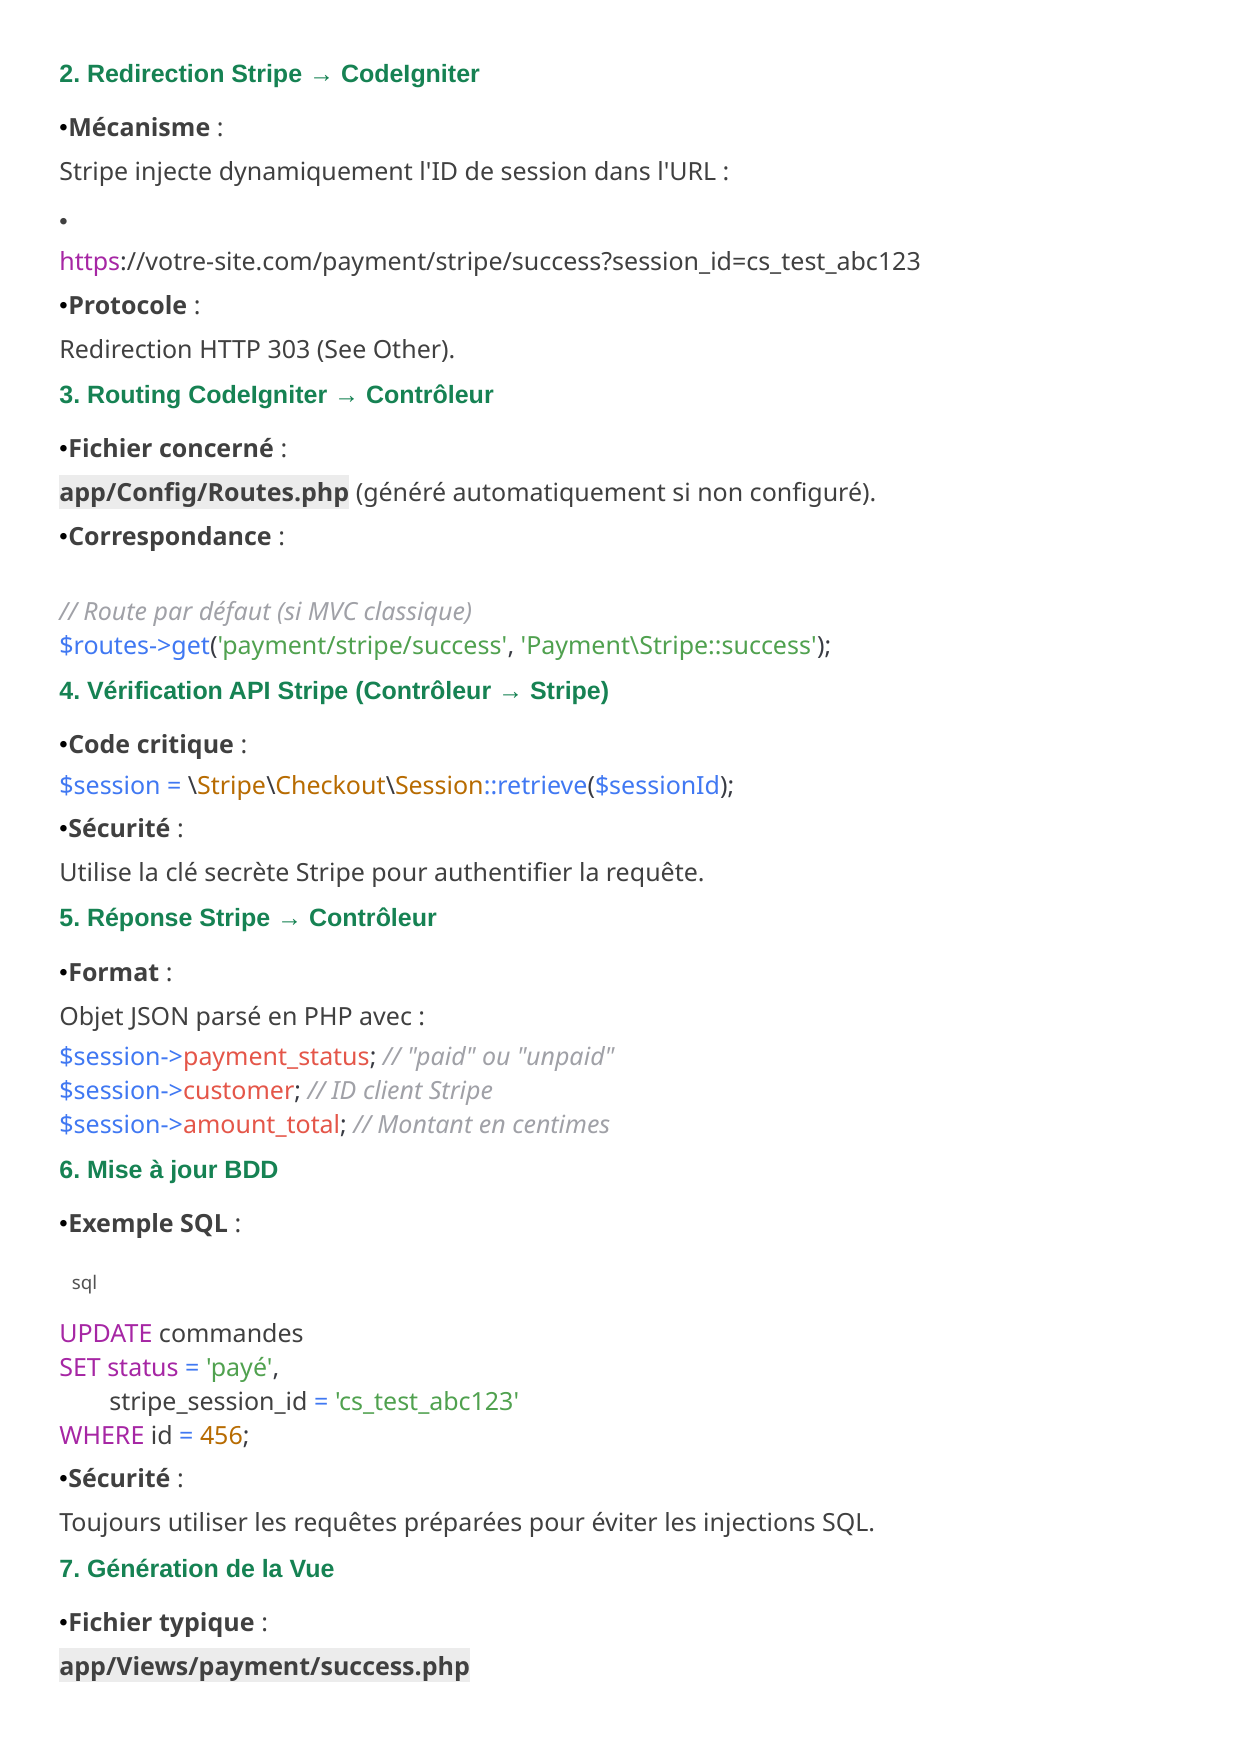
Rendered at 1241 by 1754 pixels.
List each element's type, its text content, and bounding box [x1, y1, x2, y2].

list SET status = 'payé', [59, 1349, 1181, 1383]
list $session = \Stripe\Checkout\Session::retrieve($sessionId); [59, 767, 1181, 801]
list sql [72, 1267, 1181, 1295]
list Format : Objet JSON parsé en PHP avec : [59, 945, 1181, 1032]
list stripe_session_id = 'cs_test_abc123' [59, 1383, 1181, 1417]
list $session->payment_status; // "paid" ou "unpaid" [59, 1038, 1181, 1072]
list https://votre-site.com/payment/stripe/success?session_id=cs_test_abc123 [59, 244, 1181, 278]
list UPDATE commandes [59, 1315, 1181, 1349]
list WHERE id = 456; [59, 1417, 1181, 1451]
list $session->customer; // ID client Stripe [59, 1072, 1181, 1107]
subtitle 4. Vérification API Stripe (Contrôleur → Stripe) [59, 676, 1181, 705]
list $session->amount_total; // Montant en centimes [59, 1107, 1181, 1141]
list Code critique : [59, 717, 1181, 761]
list Sécurité : Toujours utiliser les requêtes préparées pour éviter les injections SQL. [59, 1451, 1181, 1539]
list $routes->get('payment/stripe/success', 'Payment\Stripe::success'); [59, 627, 1181, 661]
list Exemple SQL : [59, 1196, 1181, 1240]
list Mécanisme : Stripe injecte dynamiquement l'ID de session dans l'URL : [59, 100, 1181, 188]
list Sécurité : Utilise la clé secrète Stripe pour authentifier la requête. [59, 801, 1181, 889]
list Fichier typique : app/Views/payment/success.php [59, 1595, 1181, 1682]
subtitle 5. Réponse Stripe → Contrôleur [59, 903, 1181, 932]
subtitle 2. Redirection Stripe → CodeIgniter [59, 59, 1181, 88]
subtitle 7. Génération de la Vue [59, 1553, 1181, 1582]
list Protocole : Redirection HTTP 303 (See Other). [59, 278, 1181, 366]
subtitle 3. Routing CodeIgniter → Contrôleur [59, 380, 1181, 409]
list Fichier concerné : app/Config/Routes.php (généré automatiquement si non configuré). [59, 421, 1181, 509]
subtitle 6. Mise à jour BDD [59, 1155, 1181, 1184]
list // Route par défaut (si MVC classique) [59, 593, 1181, 627]
list Correspondance : [59, 509, 1181, 553]
